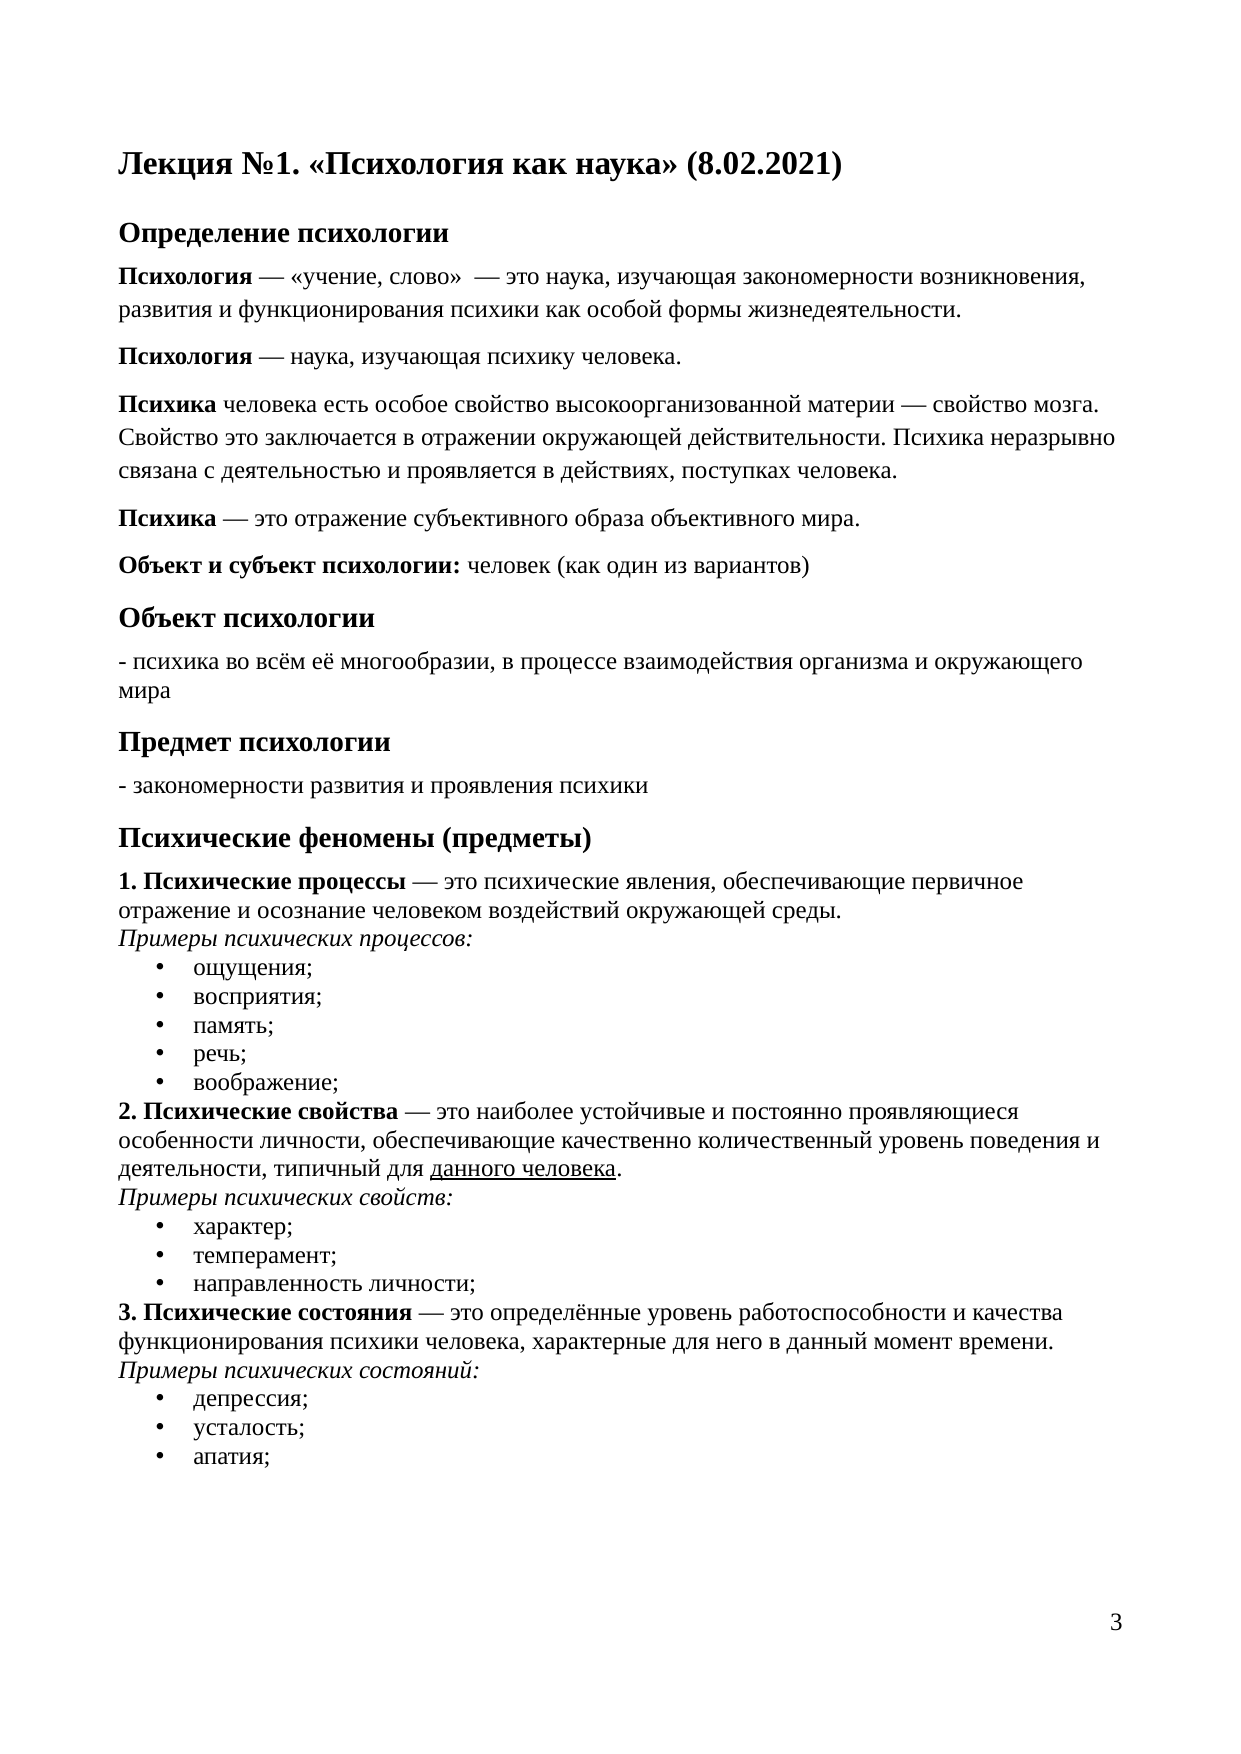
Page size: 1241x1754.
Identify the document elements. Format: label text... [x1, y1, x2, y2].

list направленность личности; [156, 1268, 1122, 1297]
list речь; [156, 1038, 1122, 1067]
text Психология — «учение, слово» — это наука, изучающая закономерности возникновения, развития и функционирования психики как особой формы жизнедеятельности. [118, 261, 1122, 323]
subtitle Объект психологии [118, 600, 1122, 633]
text Психика человека есть особое свойство высокоорганизованной материи — свойство мозга. Свойство это заключается в отражении окружающей действительности. Психика неразрывно связана с деятельностью и проявляется в действиях, поступках человека. [118, 389, 1122, 484]
subtitle Определение психологии [118, 215, 1122, 248]
list воображение; [156, 1067, 1122, 1096]
text - психика во всём её многообразии, в процессе взаимодействия организма и окружающего мира [118, 646, 1122, 703]
list восприятия; [156, 981, 1122, 1010]
text 1. Психические процессы — это психические явления, обеспечивающие первичное отражение и осознание человеком воздействий окружающей среды. [118, 866, 1122, 923]
text Примеры психических процессов: [118, 923, 1122, 952]
list депрессия; [156, 1383, 1122, 1412]
text Примеры психических свойств: [118, 1182, 1122, 1211]
text Психология — наука, изучающая психику человека. [118, 341, 1122, 370]
text 2. Психические свойства — это наиболее устойчивые и постоянно проявляющиеся особенности личности, обеспечивающие качественно количественный уровень поведения и деятельности, типичный для данного человека. [118, 1096, 1122, 1182]
list ощущения; [156, 952, 1122, 981]
list память; [156, 1010, 1122, 1038]
text - закономерности развития и проявления психики [118, 770, 1122, 799]
list апатия; [156, 1441, 1122, 1470]
list темперамент; [156, 1240, 1122, 1268]
subtitle Лекция №1. «Психология как наука» (8.02.2021) [118, 143, 1122, 181]
text 3. Психические состояния — это определённые уровень работоспособности и качества функционирования психики человека, характерные для него в данный момент времени. [118, 1297, 1122, 1355]
text Психика — это отражение субъективного образа объективного мира. [118, 503, 1122, 531]
text Объект и субъект психологии: человек (как один из вариантов) [118, 550, 1122, 579]
list усталость; [156, 1412, 1122, 1441]
subtitle Психические феномены (предметы) [118, 820, 1122, 853]
text Примеры психических состояний: [118, 1355, 1122, 1383]
list характер; [156, 1211, 1122, 1240]
subtitle Предмет психологии [118, 724, 1122, 758]
